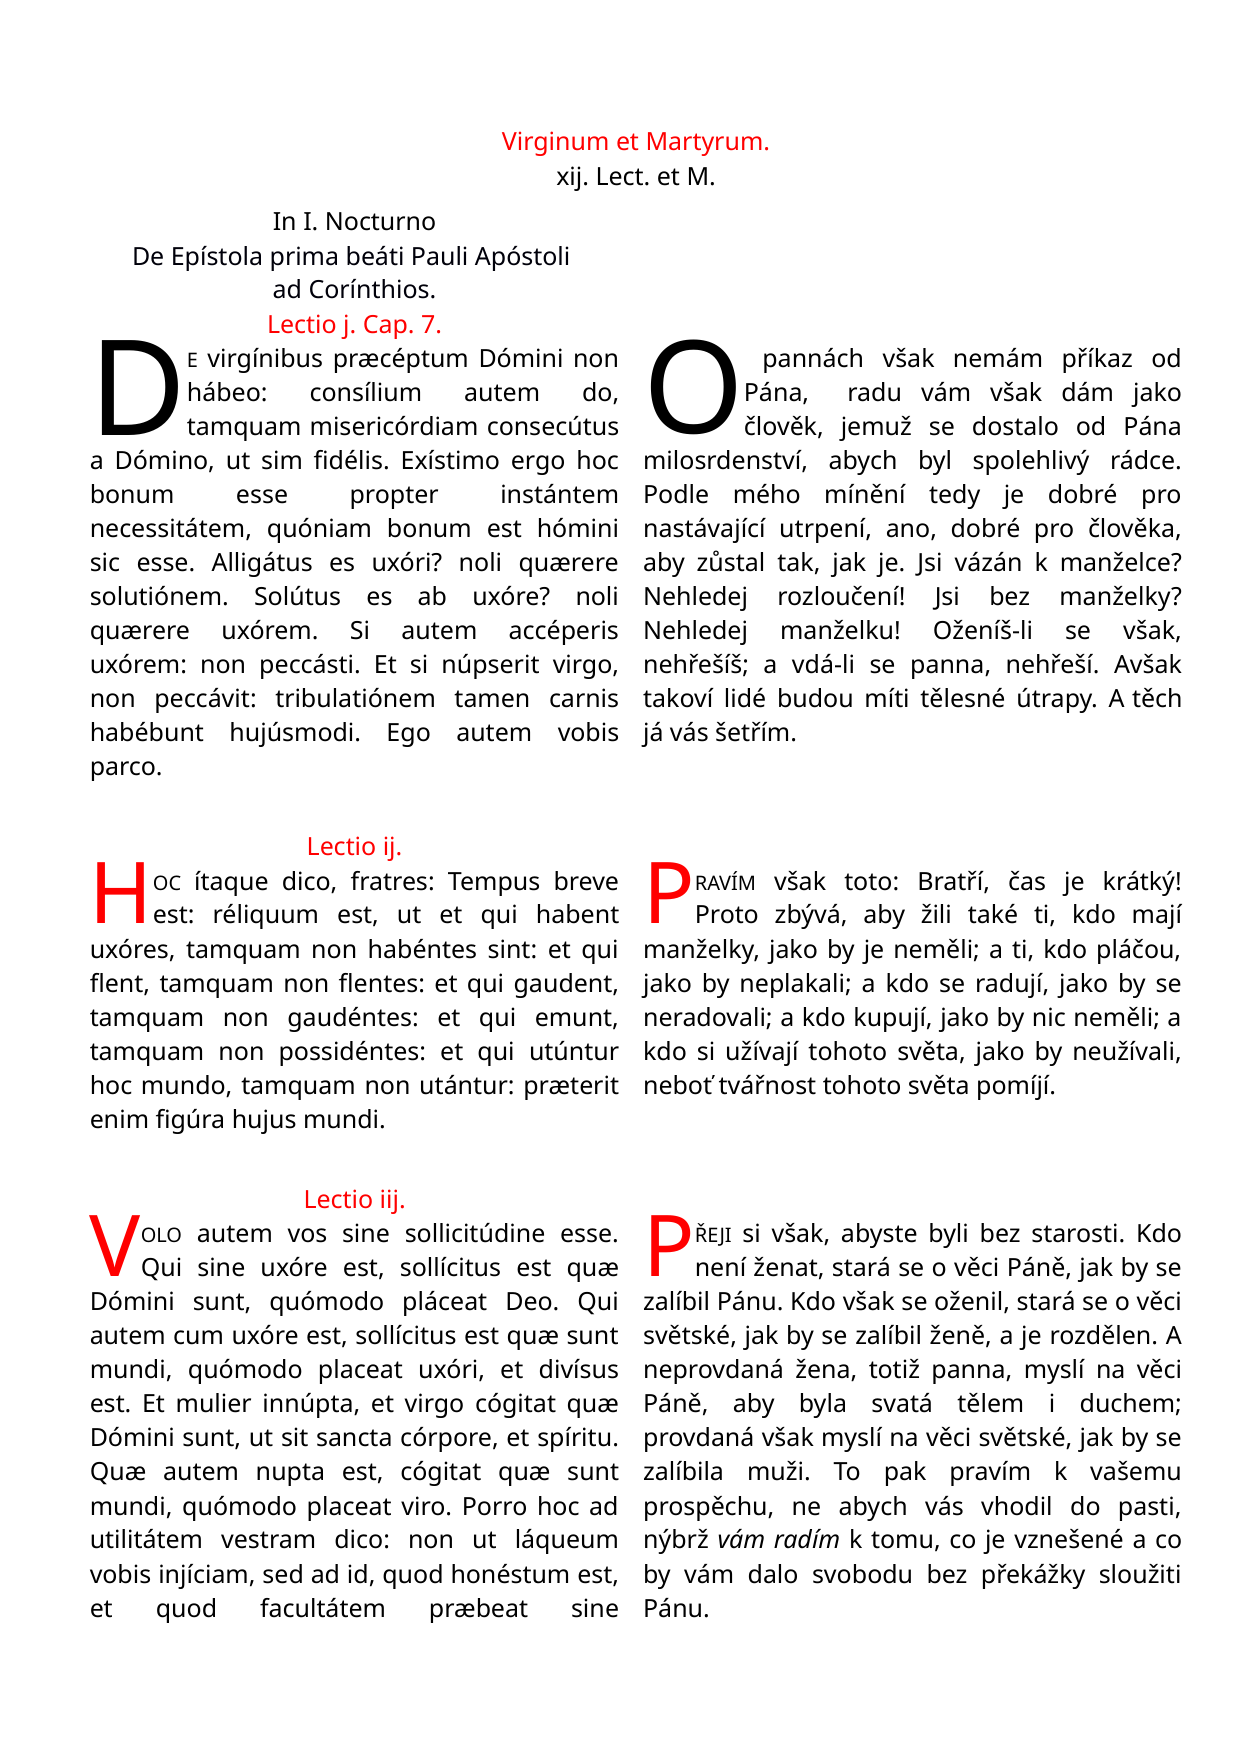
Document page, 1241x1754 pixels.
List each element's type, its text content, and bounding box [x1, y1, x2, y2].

table_cell Lectio ij. Hoc ítaque dico, fratres: Tempus breve est: réliquum est, ut et qui habent uxóres, tamquam non habéntes sint: et qui flent, tamquam non flentes: et qui gaudent, tamquam non gaudéntes: et qui emunt, tamquam non possidéntes: et qui utúntur hoc mundo, tamquam non utántur: præterit enim figúra hujus mundi. [78, 823, 631, 1176]
table_cell Virginum et Martyrum. xij. Lect. et M. [78, 118, 1194, 198]
table_cell Lectio iij. Volo autem vos sine sollicitúdine esse. Qui sine uxóre est, sollícitus est quæ Dómini sunt, quómodo pláceat Deo. Qui autem cum uxóre est, sollícitus est quæ sunt mundi, quómodo placeat uxóri, et divísus est. Et mulier innúpta, et virgo cógitat quæ Dómini sunt, ut sit sancta córpore, et spíritu. Quæ autem nupta est, cógitat quæ sunt mundi, quómodo placeat viro. Porro hoc ad utilitátem vestram dico: non ut láqueum vobis injíciam, sed ad id, quod honéstum est, et quod facultátem præbeat sine [78, 1176, 631, 1630]
table_cell Pravím však toto: Bratří, čas je krátký! Proto zbývá, aby žili také ti, kdo mají manželky, jako by je neměli; a ti, kdo pláčou, jako by neplakali; a kdo se radují, jako by se neradovali; a kdo kupují, jako by nic neměli; a kdo si užívají tohoto světa, jako by neužívali, neboť tvářnost tohoto světa pomíjí. [631, 823, 1194, 1176]
table_cell In I. Nocturno De Epístola prima beáti Pauli Apóstoli ad Corínthios. Lectio j. Cap. 7. De virgínibus præcéptum Dómini non hábeo: consílium autem do, tamquam misericórdiam consecútus a Dómino, ut sim fidélis. Exístimo ergo hoc bonum esse propter instántem necessitátem, quóniam bonum est hómini sic esse. Alligátus es uxóri? noli quærere solutiónem. Solútus es ab uxóre? noli quærere uxórem. Si autem accéperis uxórem: non peccásti. Et si núpserit virgo, non peccávit: tribulatiónem tamen carnis habébunt hujúsmodi. Ego autem vobis parco. [78, 198, 631, 823]
table_cell Přeji si však, abyste byli bez starosti. Kdo není ženat, stará se o věci Páně, jak by se zalíbil Pánu. Kdo však se oženil, stará se o věci světské, jak by se zalíbil ženě, a je rozdělen. A neprovdaná žena, totiž panna, myslí na věci Páně, aby byla svatá tělem i duchem; provdaná však myslí na věci světské, jak by se zalíbila muži. To pak pravím k vašemu prospěchu, ne abych vás vhodil do pasti, nýbrž vám radím k tomu, co je vznešené a co by vám dalo svobodu bez překážky sloužiti Pánu. [631, 1176, 1194, 1630]
table_cell O pannách však nemám příkaz od Pána, radu vám však dám jako člověk, jemuž se dostalo od Pána milosrdenství, abych byl spolehlivý rádce. Podle mého mínění tedy je dobré pro nastávající utrpení, ano, dobré pro člověka, aby zůstal tak, jak je. Jsi vázán k manželce? Nehledej rozloučení! Jsi bez manželky? Nehledej manželku! Oženíš-li se však, nehřešíš; a vdá-li se panna, nehřeší. Avšak takoví lidé budou míti tělesné útrapy. A těch já vás šetřím. [631, 198, 1194, 823]
